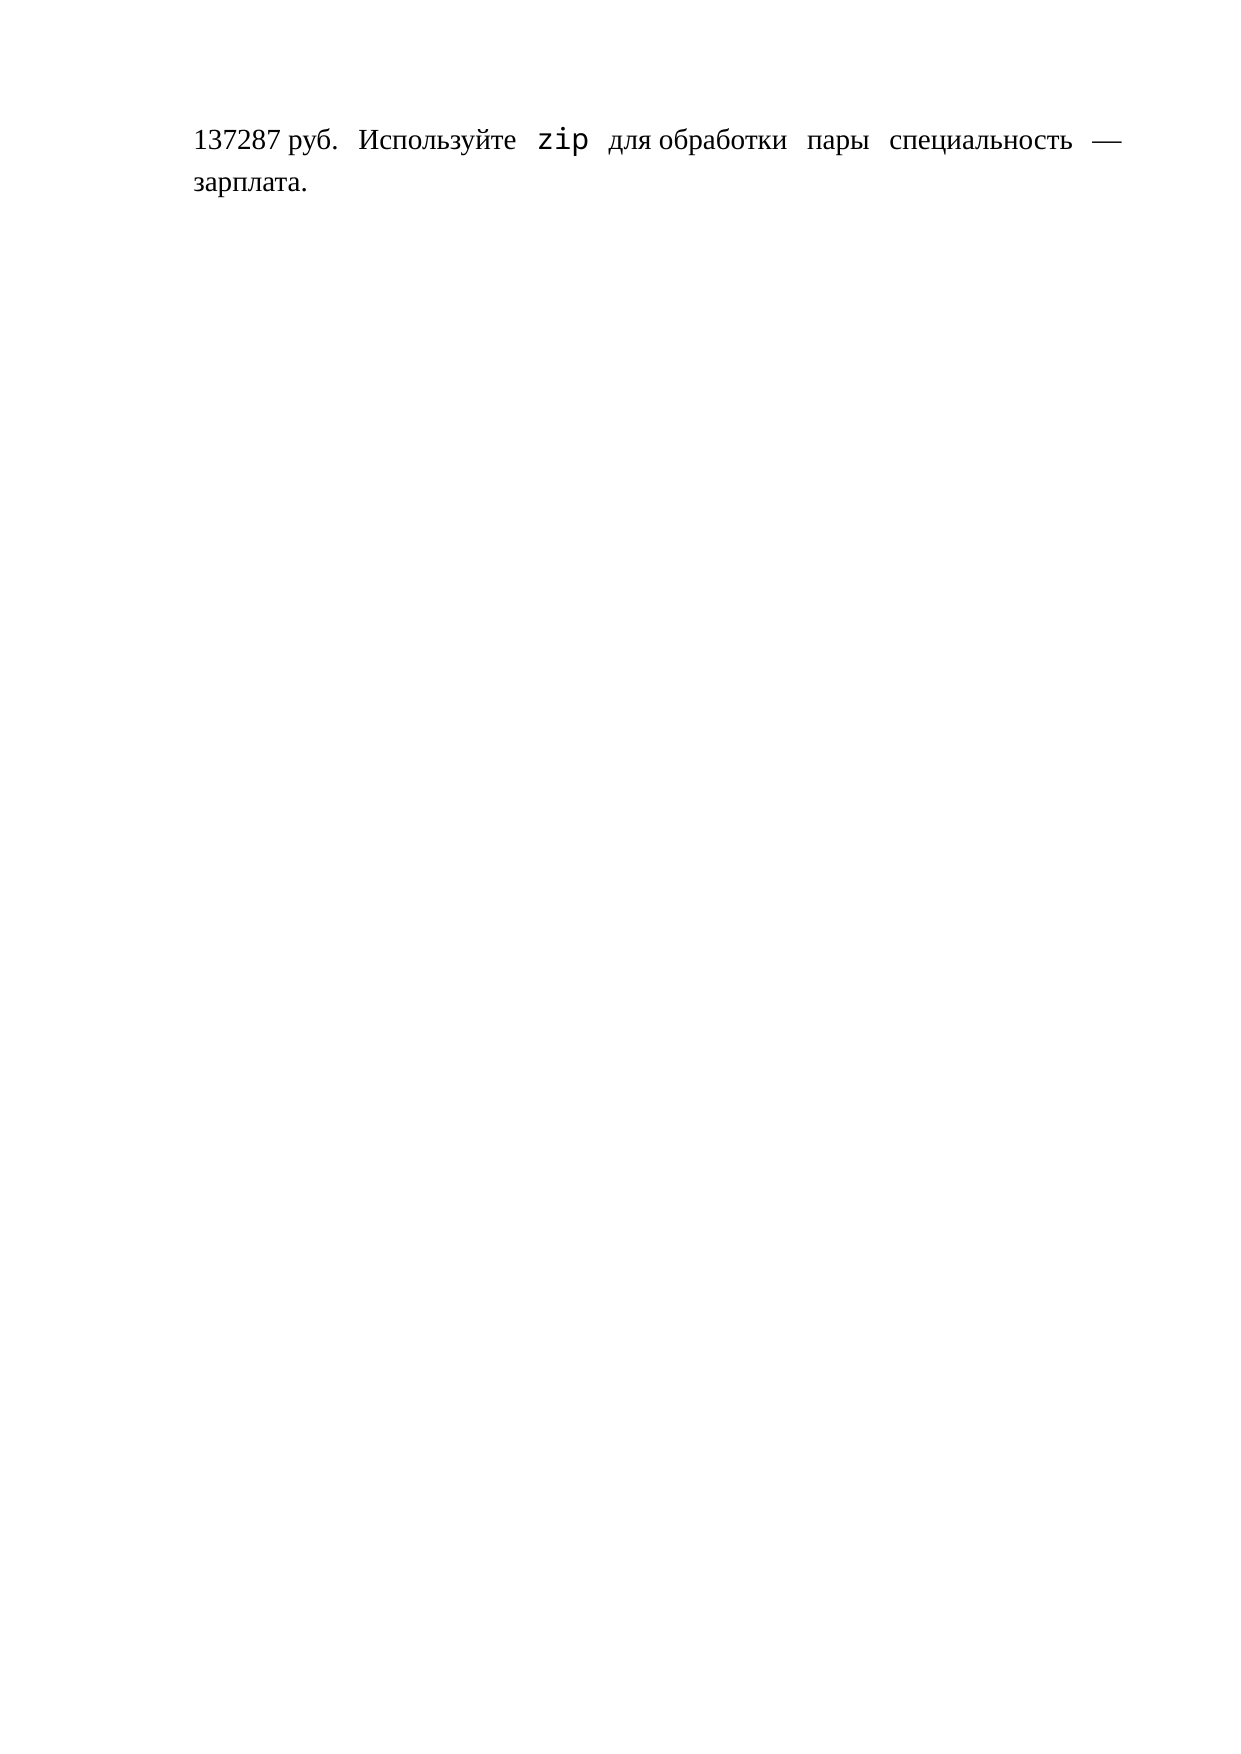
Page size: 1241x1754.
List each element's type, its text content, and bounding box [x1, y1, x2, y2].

list 137287 руб. Используйте zip для обработки пары специальность — зарплата. [156, 118, 1122, 198]
